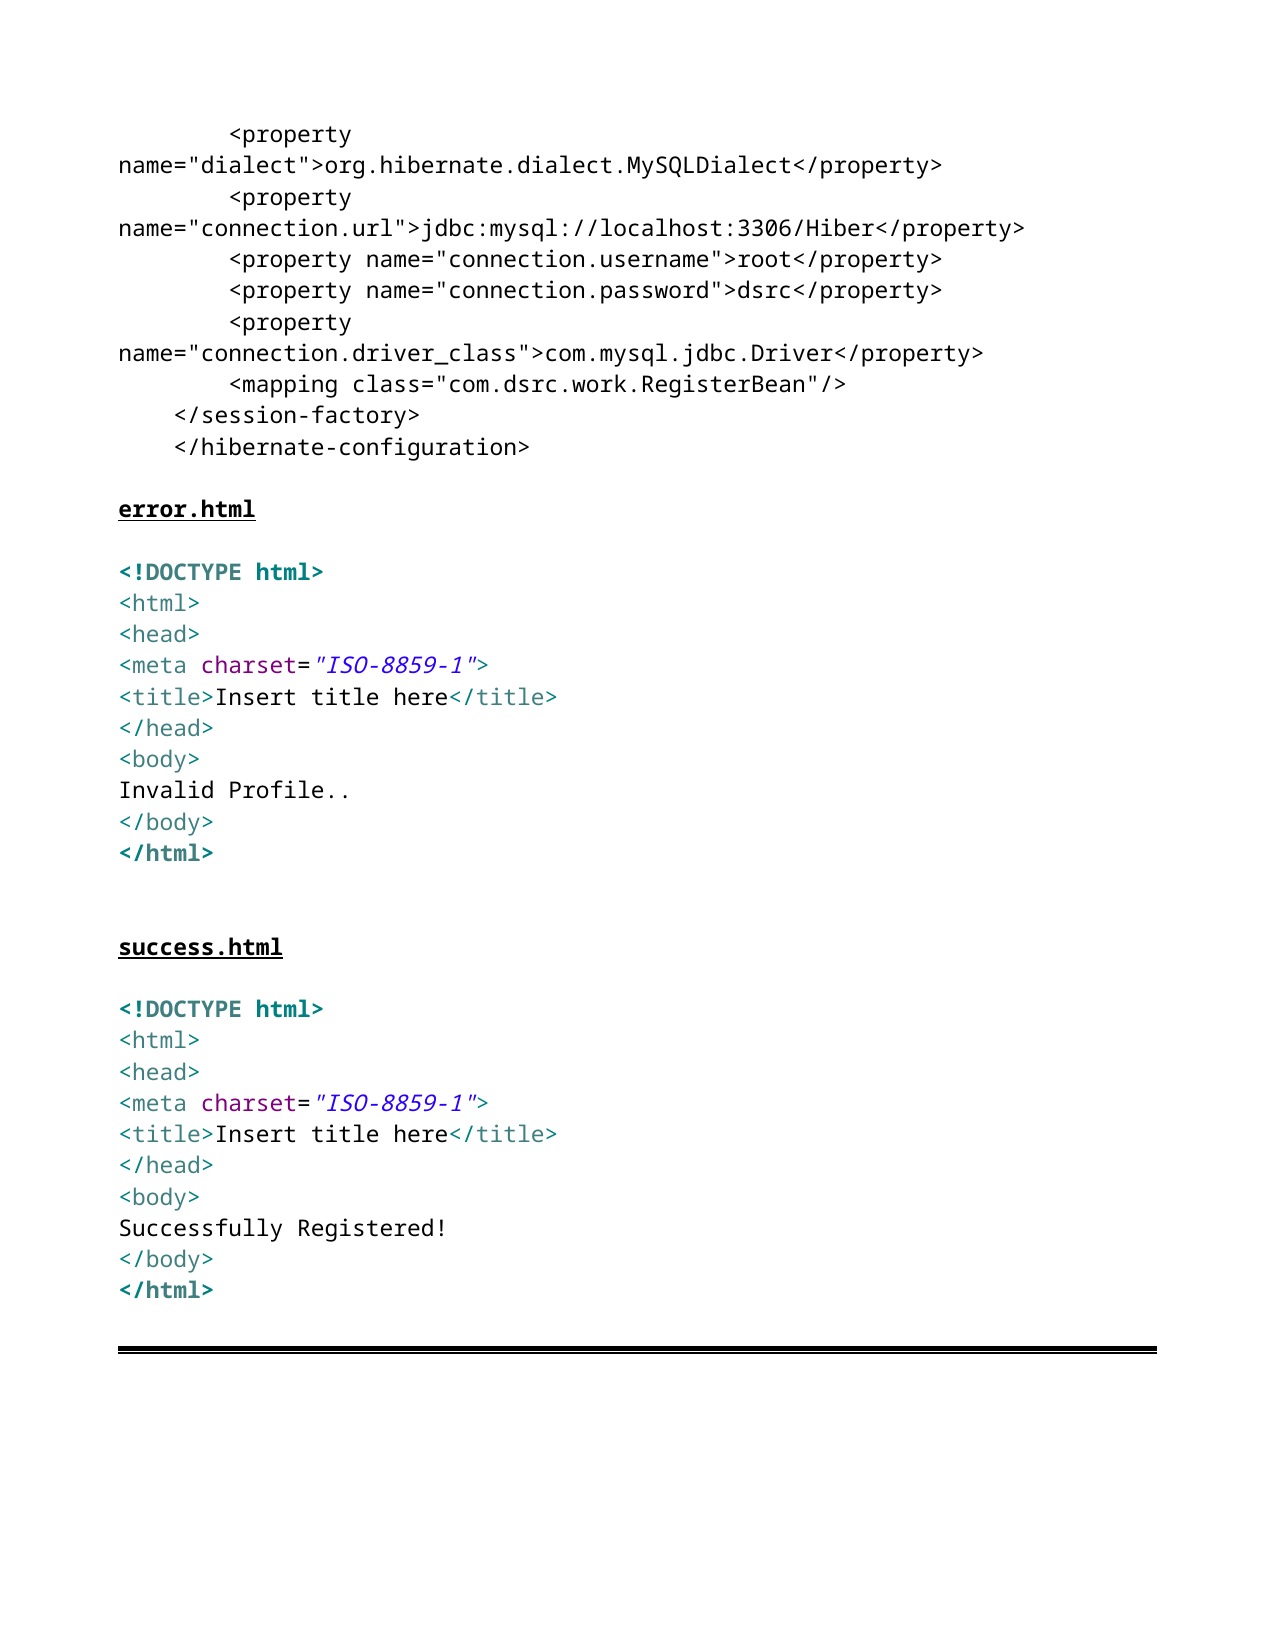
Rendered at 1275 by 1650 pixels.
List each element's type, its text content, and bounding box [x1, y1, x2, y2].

text <property name="connection.url">jdbc:mysql://localhost:3306/Hiber</property> [118, 181, 1157, 243]
text error.html [118, 493, 1157, 524]
text <body> [118, 743, 1157, 774]
text </head> [118, 1149, 1157, 1181]
text <mapping class="com.dsrc.work.RegisterBean"/> [118, 368, 1157, 399]
text <meta charset="ISO-8859-1"> [118, 1087, 1157, 1118]
text <body> [118, 1181, 1157, 1212]
text <title>Insert title here</title> [118, 1118, 1157, 1149]
text <property name="connection.password">dsrc</property> [118, 274, 1157, 306]
text </html> [118, 837, 1157, 868]
text </head> [118, 712, 1157, 743]
text </session-factory> [118, 399, 1157, 431]
text <property name="dialect">org.hibernate.dialect.MySQLDialect</property> [118, 118, 1157, 181]
text <property name="connection.username">root</property> [118, 243, 1157, 274]
text <head> [118, 1056, 1157, 1087]
text Successfully Registered! [118, 1212, 1157, 1243]
text Invalid Profile.. [118, 774, 1157, 806]
text </body> [118, 806, 1157, 837]
text <!DOCTYPE html> [118, 556, 1157, 587]
text <meta charset="ISO-8859-1"> [118, 649, 1157, 681]
text <property name="connection.driver_class">com.mysql.jdbc.Driver</property> [118, 306, 1157, 368]
text success.html [118, 931, 1157, 962]
text </hibernate-configuration> [118, 431, 1157, 462]
text <html> [118, 587, 1157, 618]
text <!DOCTYPE html> [118, 993, 1157, 1024]
text <head> [118, 618, 1157, 649]
text </html> [118, 1274, 1157, 1306]
text <html> [118, 1024, 1157, 1056]
text <title>Insert title here</title> [118, 681, 1157, 712]
text </body> [118, 1243, 1157, 1274]
